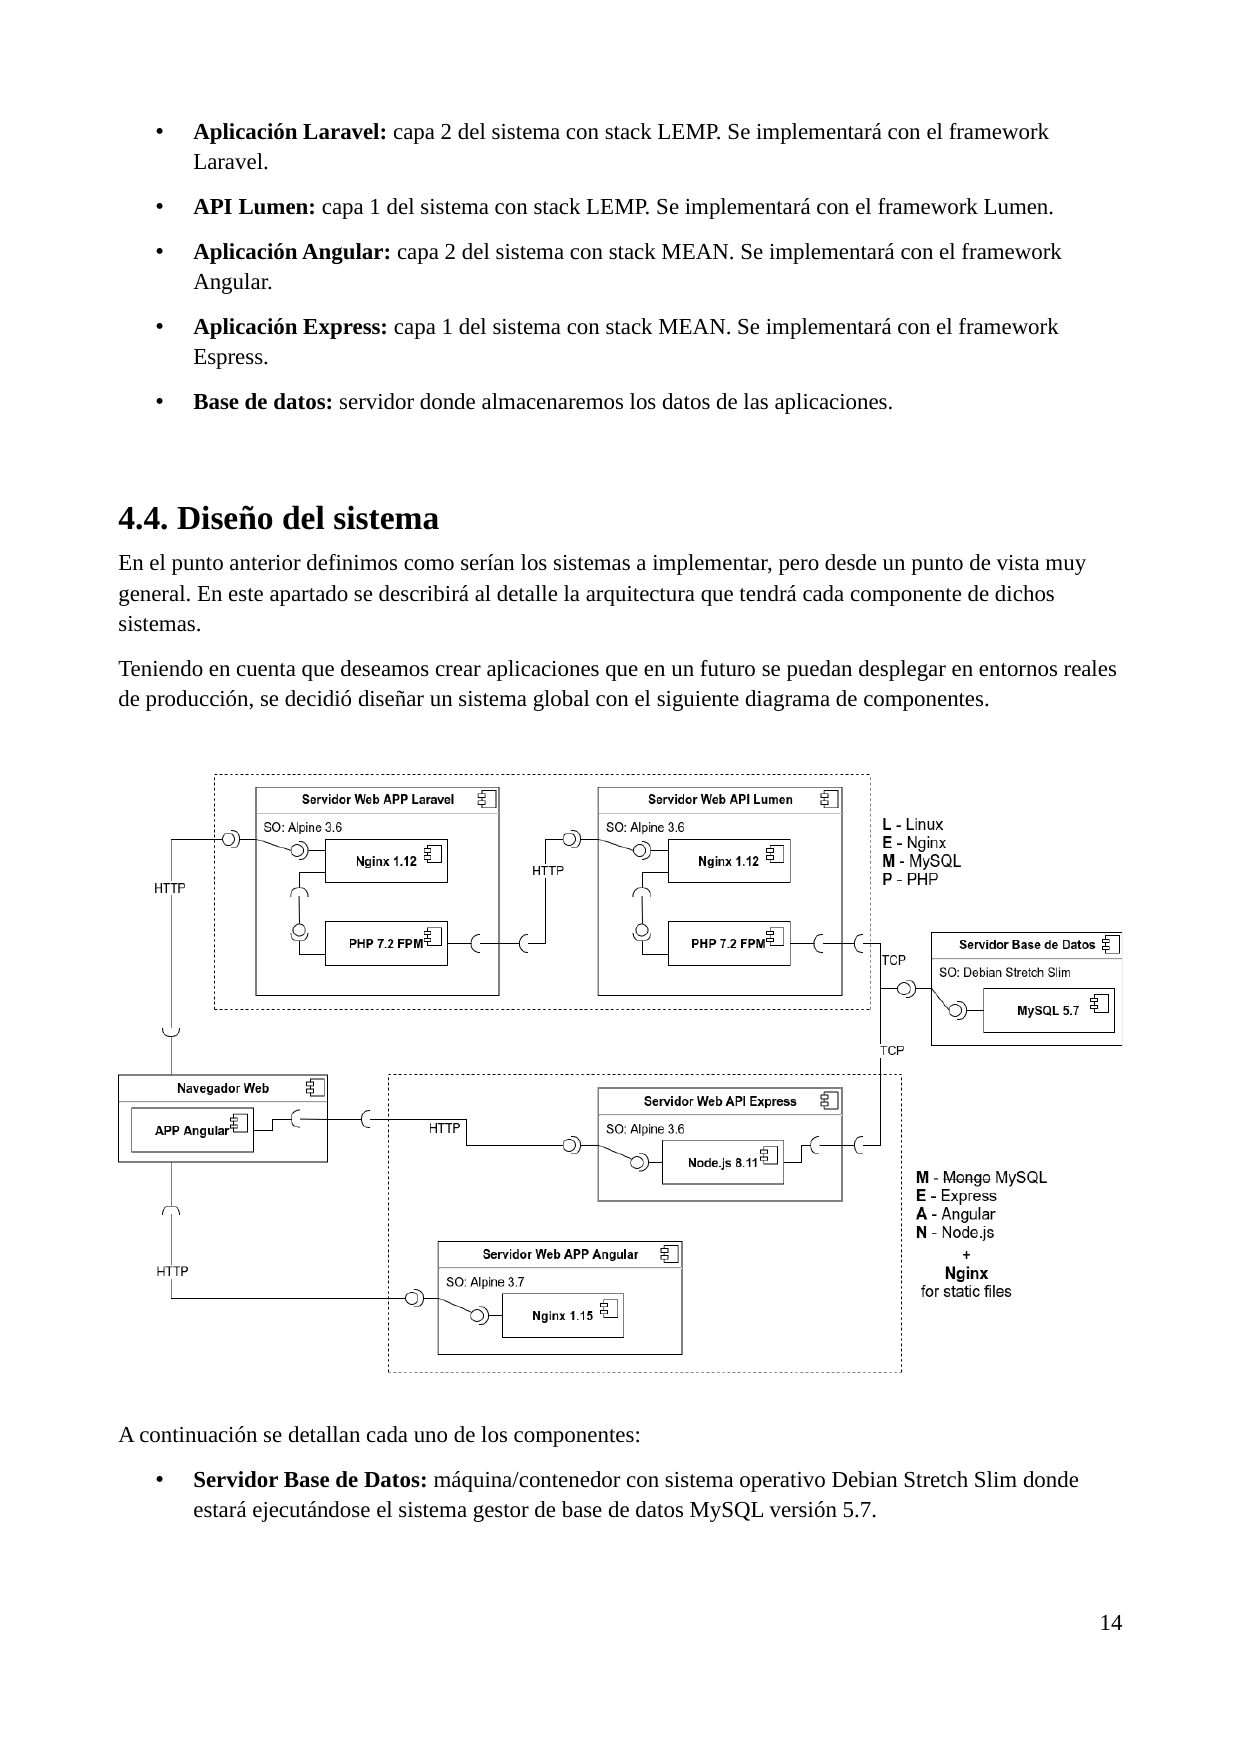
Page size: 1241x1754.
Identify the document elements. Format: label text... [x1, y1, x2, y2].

list Servidor Base de Datos: máquina/contenedor con sistema operativo Debian Stretch Slim donde estará ejecutándose el sistema gestor de base de datos MySQL versión 5.7. [156, 1466, 1122, 1523]
picture [118, 774, 1123, 1373]
list Aplicación Laravel: capa 2 del sistema con stack LEMP. Se implementará con el framework Laravel. [156, 118, 1122, 175]
text A continuación se detallan cada uno de los componentes: [118, 1421, 1122, 1448]
list Aplicación Express: capa 1 del sistema con stack MEAN. Se implementará con el framework Espress. [156, 313, 1122, 369]
text Teniendo en cuenta que deseamos crear aplicaciones que en un futuro se puedan desplegar en entornos reales de producción, se decidió diseñar un sistema global con el siguiente diagrama de componentes. [118, 655, 1122, 711]
text En el punto anterior definimos como serían los sistemas a implementar, pero desde un punto de vista muy general. En este apartado se describirá al detalle la arquitectura que tendrá cada componente de dichos sistemas. [118, 549, 1122, 636]
subtitle 4.4. Diseño del sistema [118, 498, 1122, 537]
list API Lumen: capa 1 del sistema con stack LEMP. Se implementará con el framework Lumen. [156, 193, 1122, 219]
list Aplicación Angular: capa 2 del sistema con stack MEAN. Se implementará con el framework Angular. [156, 238, 1122, 294]
list Base de datos: servidor donde almacenaremos los datos de las aplicaciones. [156, 388, 1122, 414]
